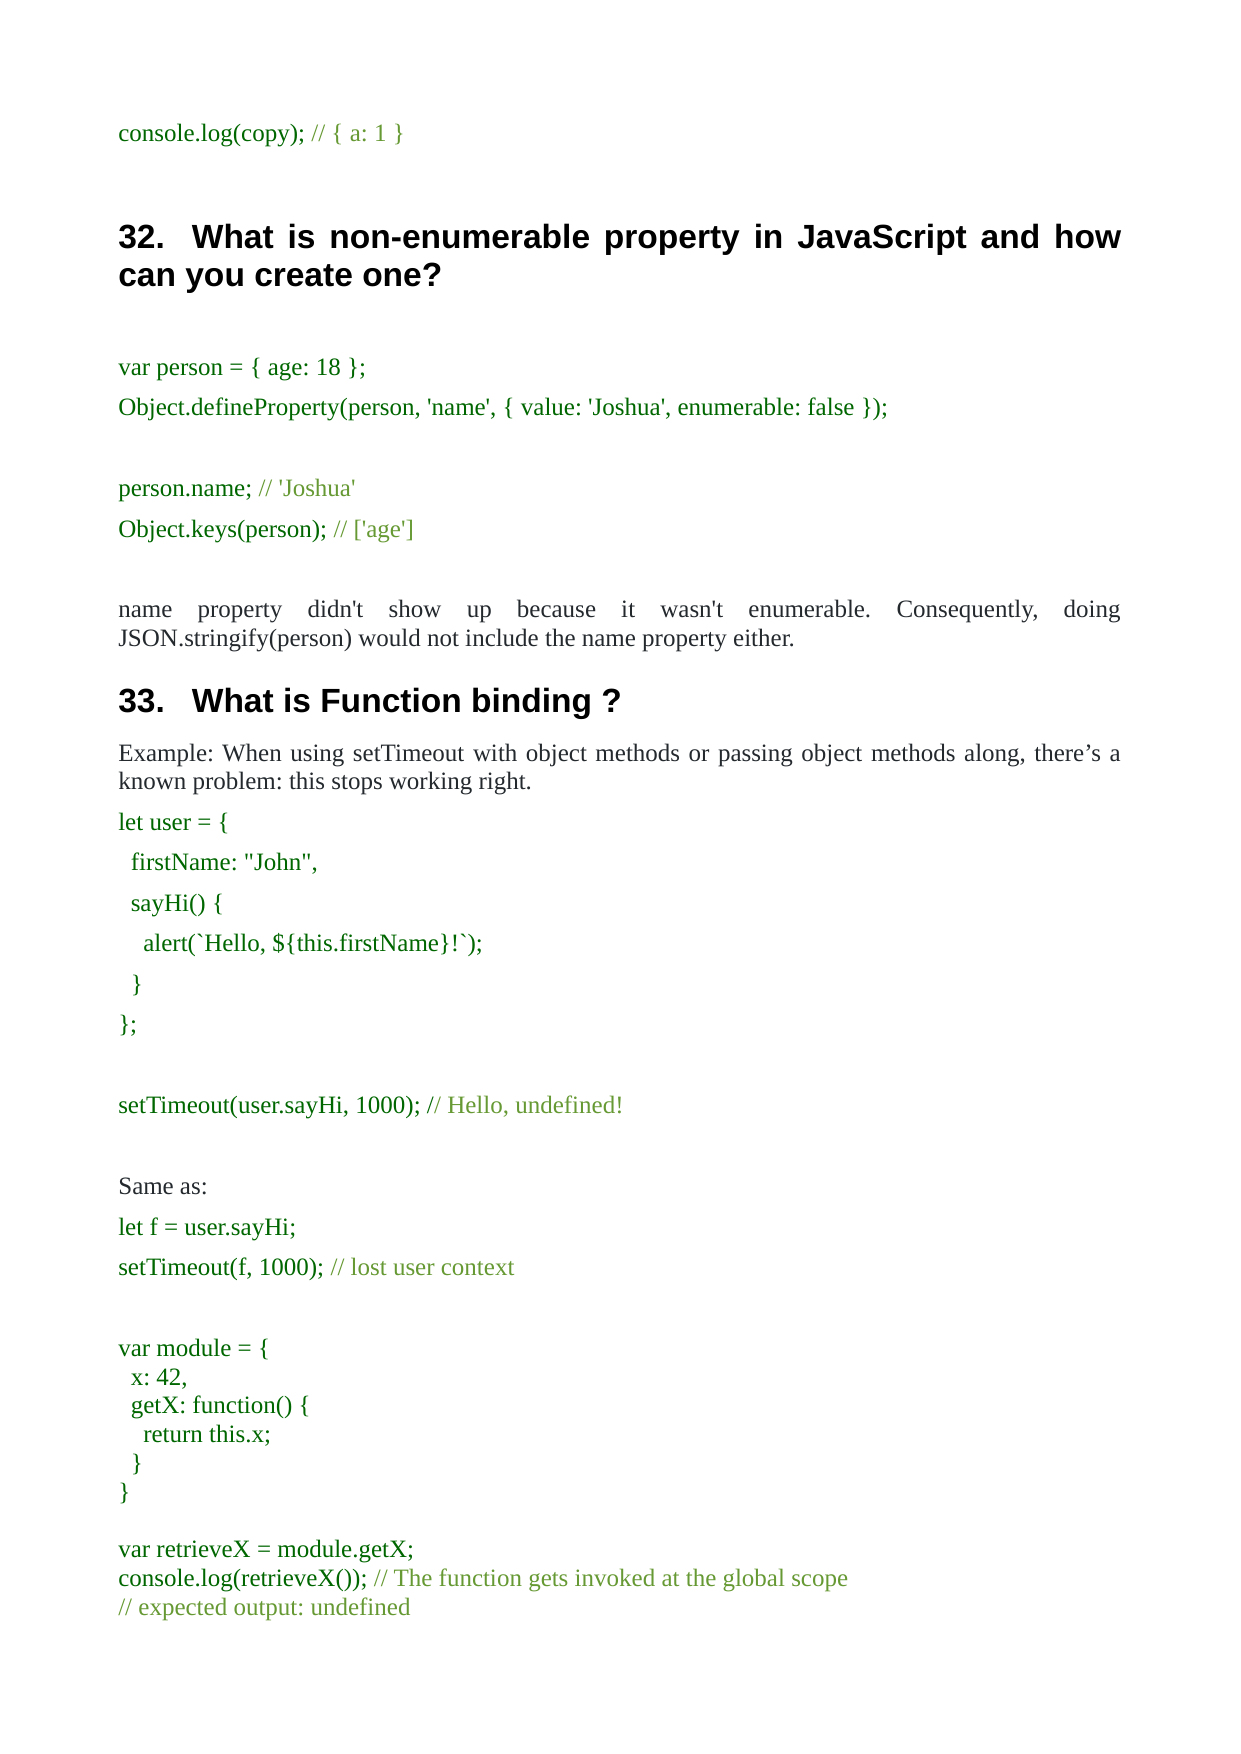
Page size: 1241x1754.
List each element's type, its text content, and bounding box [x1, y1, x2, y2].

text person.name; // 'Joshua' [118, 473, 1122, 502]
text alert(`Hello, ${this.firstName}!`); [118, 928, 1122, 957]
text sayHi() { [118, 888, 1122, 917]
text name property didn't show up because it wasn't enumerable. Consequently, doing JSON.stringify(person) would not include the name property either. [118, 594, 1122, 652]
text firstName: "John", [118, 847, 1122, 876]
text let f = user.sayHi; [118, 1212, 1122, 1240]
text } [118, 969, 1122, 998]
text Same as: [118, 1171, 1122, 1200]
text }; [118, 1009, 1122, 1038]
text var person = { age: 18 }; [118, 352, 1122, 380]
text setTimeout(f, 1000); // lost user context [118, 1252, 1122, 1281]
subtitle What is non-enumerable property in JavaScript and how can you create one? [118, 216, 1122, 294]
subtitle What is Function binding ? [118, 681, 1122, 720]
text Example: When using setTimeout with object methods or passing object methods along, there’s a known problem: this stops working right. [118, 738, 1122, 795]
text console.log(copy); // { a: 1 } [118, 118, 1122, 147]
text setTimeout(user.sayHi, 1000); // Hello, undefined! [118, 1091, 1122, 1119]
text let user = { [118, 807, 1122, 836]
text Object.defineProperty(person, 'name', { value: 'Joshua', enumerable: false }); [118, 392, 1122, 421]
text var module = { x: 42, getX: function() { return this.x; } } var retrieveX = module.getX; console.log(retrieveX()); // The function gets invoked at the global scope // expected output: undefined [118, 1333, 1122, 1620]
text Object.keys(person); // ['age'] [118, 514, 1122, 542]
